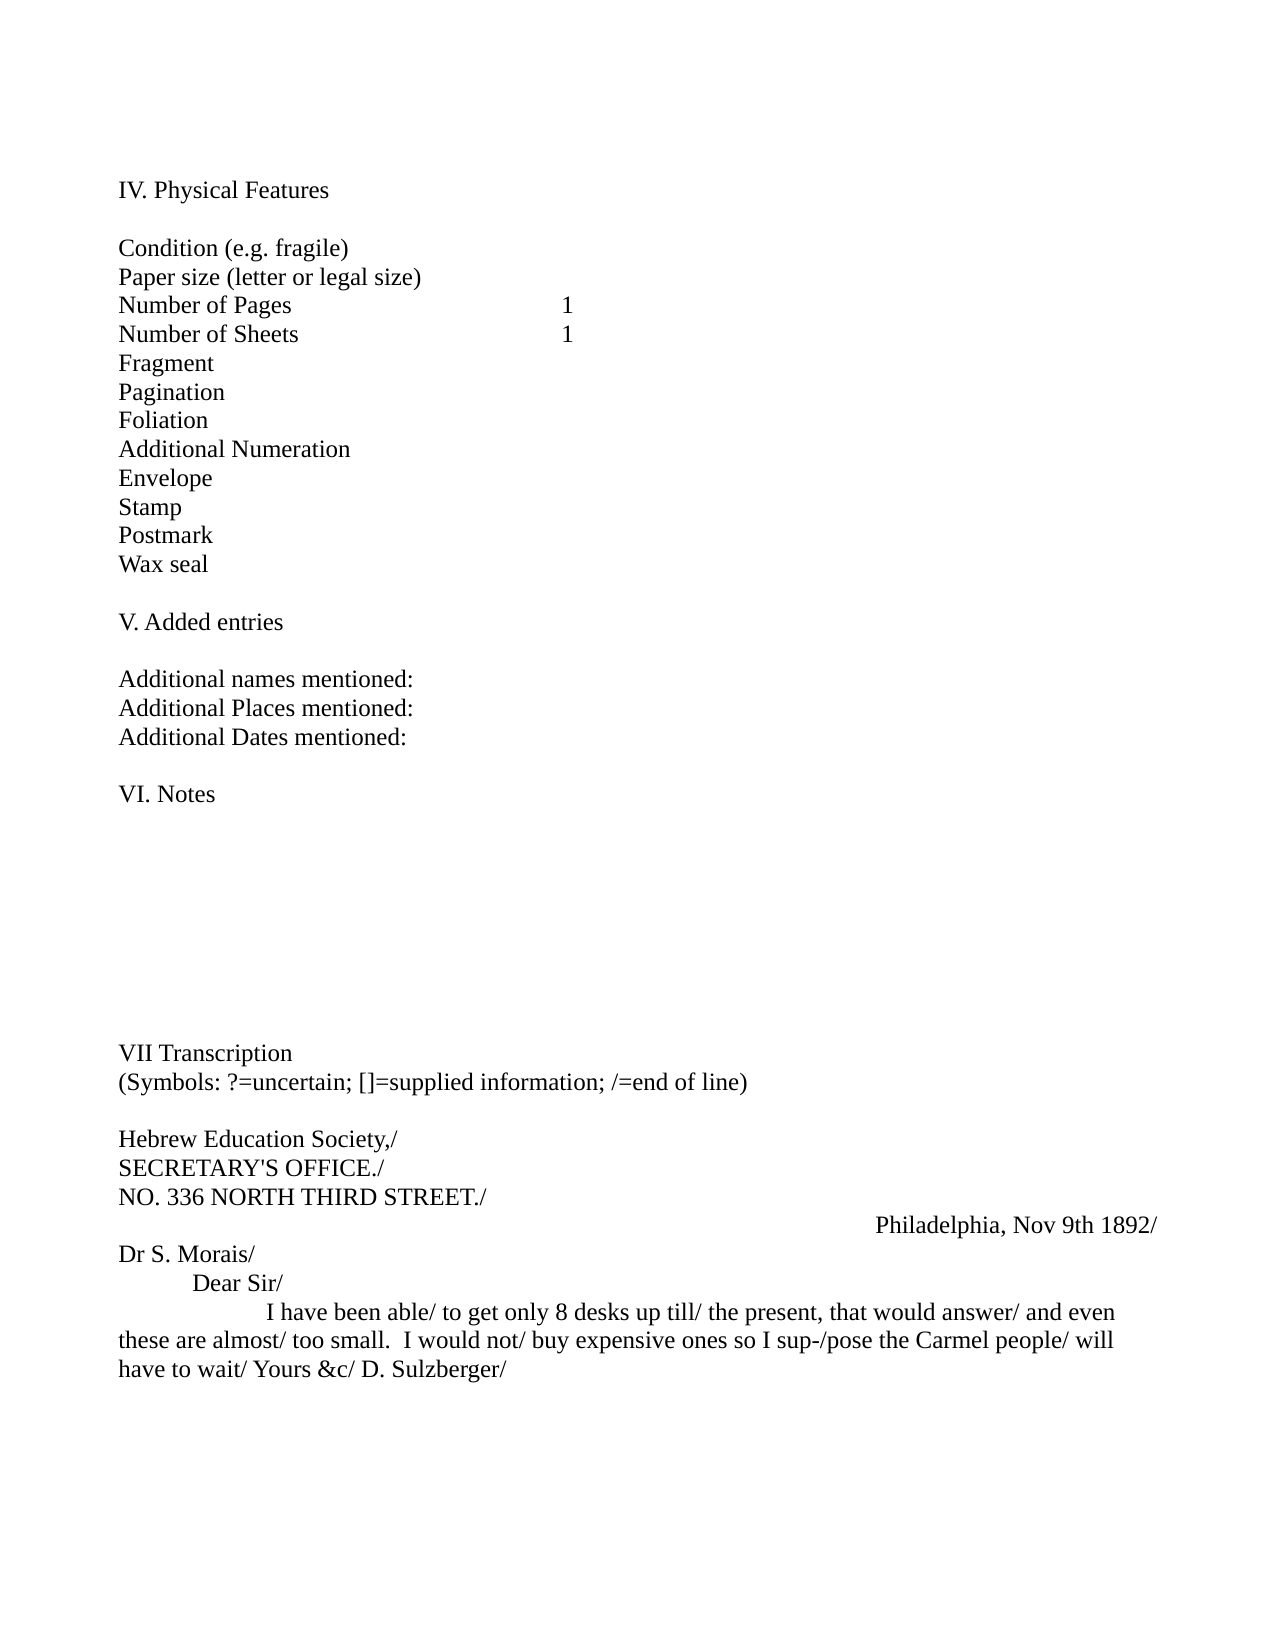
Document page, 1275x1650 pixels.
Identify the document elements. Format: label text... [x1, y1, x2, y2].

text Stamp [118, 492, 1157, 521]
text Wax seal [118, 549, 1157, 578]
text Additional Numeration [118, 434, 1157, 463]
text (Symbols: ?=uncertain; []=supplied information; /=end of line) [118, 1067, 1157, 1096]
text Hebrew Education Society,/ [118, 1124, 1157, 1153]
text IV. Physical Features [118, 176, 1157, 204]
text Envelope [118, 463, 1157, 492]
text Fragment [118, 348, 1157, 377]
text V. Added entries [118, 607, 1157, 636]
text Postma rk [118, 521, 1157, 549]
text Additional names mentioned: [118, 664, 1157, 693]
text Additional Dates mentioned: [118, 722, 1157, 751]
text Foliation [118, 406, 1157, 434]
text Dr S. Morais/ [118, 1239, 1157, 1268]
text Number of Sheets 1 [118, 319, 1157, 348]
text Dear Sir/ [118, 1268, 1157, 1297]
text Condition (e.g. fragile) [118, 233, 1157, 262]
text VII Transcription [118, 1038, 1157, 1067]
text Philadelphia, Nov 9th 1892/ [118, 1211, 1157, 1239]
text NO. 336 NORTH THIRD STREET./ [118, 1182, 1157, 1211]
text VI. Notes [118, 779, 1157, 808]
text Additional Places mentioned: [118, 693, 1157, 722]
text I have been able/ to get only 8 desks up till/ the present, that would answer/ and even these are almost/ too small. I would not/ buy expensive ones so I sup-/pose the Carmel people/ will have to wait/ Yours &c/ D. Sulzberger/ [118, 1297, 1157, 1383]
text Paper size (letter or legal size) [118, 262, 1157, 291]
text Number of Pages 1 [118, 291, 1157, 319]
text Pagination [118, 377, 1157, 406]
text SECRETARY'S OFFICE./ [118, 1153, 1157, 1182]
